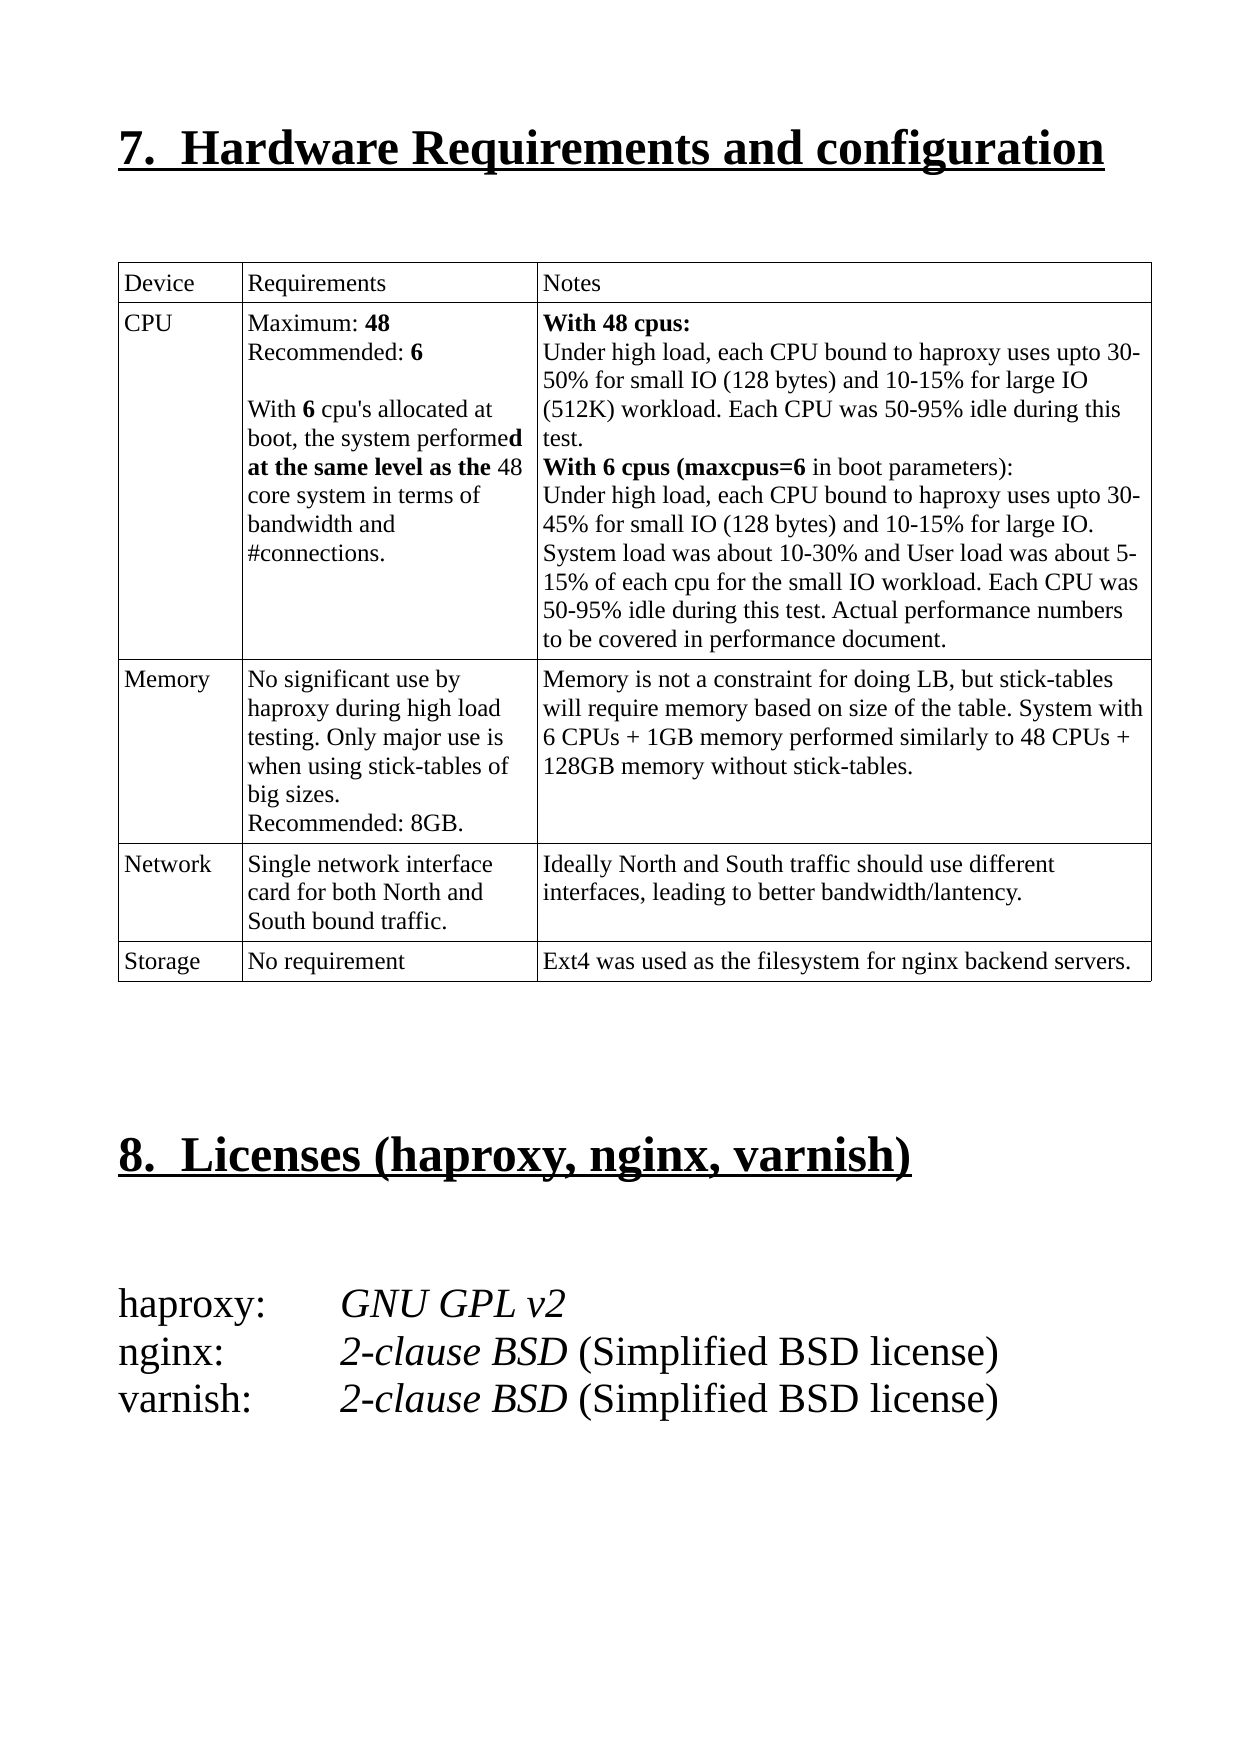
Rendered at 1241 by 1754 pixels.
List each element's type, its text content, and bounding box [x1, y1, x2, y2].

table_cell Memory is not a constraint for doing LB, but stick-tables will require memory based on size of the table. System with 6 CPUs + 1GB memory performed similarly to 48 CPUs + 128GB memory without stick-tables. [538, 660, 1151, 843]
text haproxy: GNU GPL v2 [118, 1278, 1122, 1326]
table_cell CPU [119, 303, 242, 659]
table_cell Network [119, 844, 242, 941]
table_header Requirements [243, 263, 537, 302]
text nginx: 2-clause BSD (Simplified BSD license) [118, 1326, 1122, 1374]
table_cell Storage [119, 942, 242, 981]
table_cell Single network interface card for both North and South bound traffic. [243, 844, 537, 941]
text 8. Licenses (haproxy, nginx, varnish) [118, 1125, 1122, 1182]
table_cell No requirement [243, 942, 537, 981]
table_header Notes [538, 263, 1151, 302]
table_cell Ideally North and South traffic should use different interfaces, leading to better bandwidth/lantency. [538, 844, 1151, 941]
table_cell Maximum: 48 Recommended: 6 With 6 cpu's allocated at boot, the system performed at the same level as the 48 core system in terms of bandwidth and #connections. [243, 303, 537, 659]
table_cell No significant use by haproxy during high load testing. Only major use is when using stick-tables of big sizes. Recommended: 8GB. [243, 660, 537, 843]
table_header Device [119, 263, 242, 302]
text 7. Hardware Requirements and configuration [118, 118, 1122, 176]
table_cell Ext4 was used as the filesystem for nginx backend servers. [538, 942, 1151, 981]
table_cell With 48 cpus: Under high load, each CPU bound to haproxy uses upto 30-50% for small IO (128 bytes) and 10-15% for large IO (512K) workload. Each CPU was 50-95% idle during this test. With 6 cpus (maxcpus=6 in boot parameters): Under high load, each CPU bound to haproxy uses upto 30-45% for small IO (128 bytes) and 10-15% for large IO. System load was about 10-30% and User load was about 5-15% of each cpu for the small IO workload. Each CPU was 50-95% idle during this test. Actual performance numbers to be covered in performance document. [538, 303, 1151, 659]
text varnish: 2-clause BSD (Simplified BSD license) [118, 1374, 1122, 1422]
table_cell Memory [119, 660, 242, 843]
